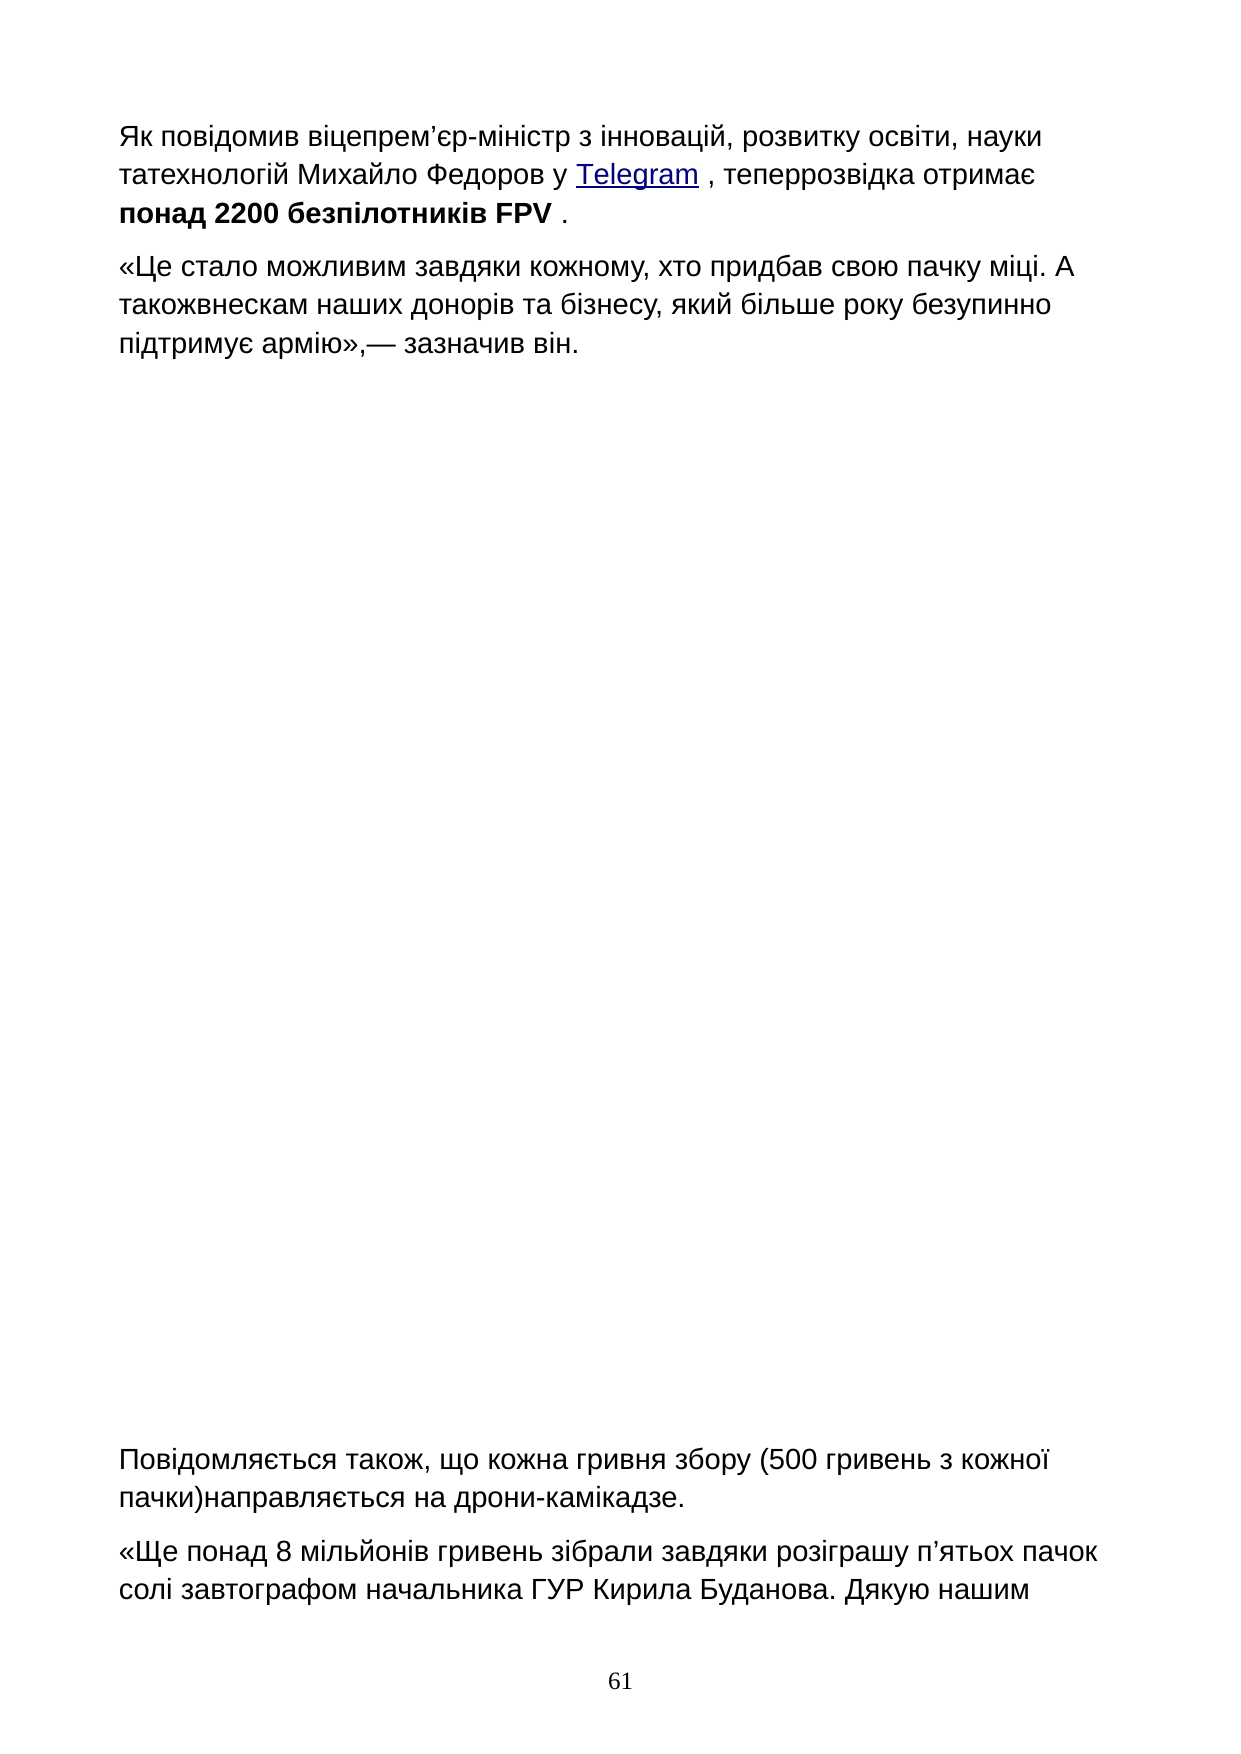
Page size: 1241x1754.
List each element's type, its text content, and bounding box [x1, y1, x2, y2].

text «Ще понад 8 мільйонів гривень зібрали завдяки розіграшу п’ятьох пачок солі завтографом начальника ГУР Кирила Буданова. Дякую нашим [118, 1534, 1122, 1606]
text Повідомляється також, що кожна гривня збору (500 гривень з кожної пачки)направляється на дрони-камікадзе. [118, 1442, 1122, 1514]
text «Це стало можливим завдяки кожному, хто придбав свою пачку міці. А такожвнескам наших донорів та бізнесу, який більше року безупинно підтримує армію»,— зазначив він. [118, 249, 1122, 359]
text Як повідомив віцепрем’єр-міністр з інновацій, розвитку освіти, науки татехнологій Михайло Федоров у Тelegram , теперрозвідка отримає понад 2200 безпілотників FPV . [118, 118, 1122, 229]
